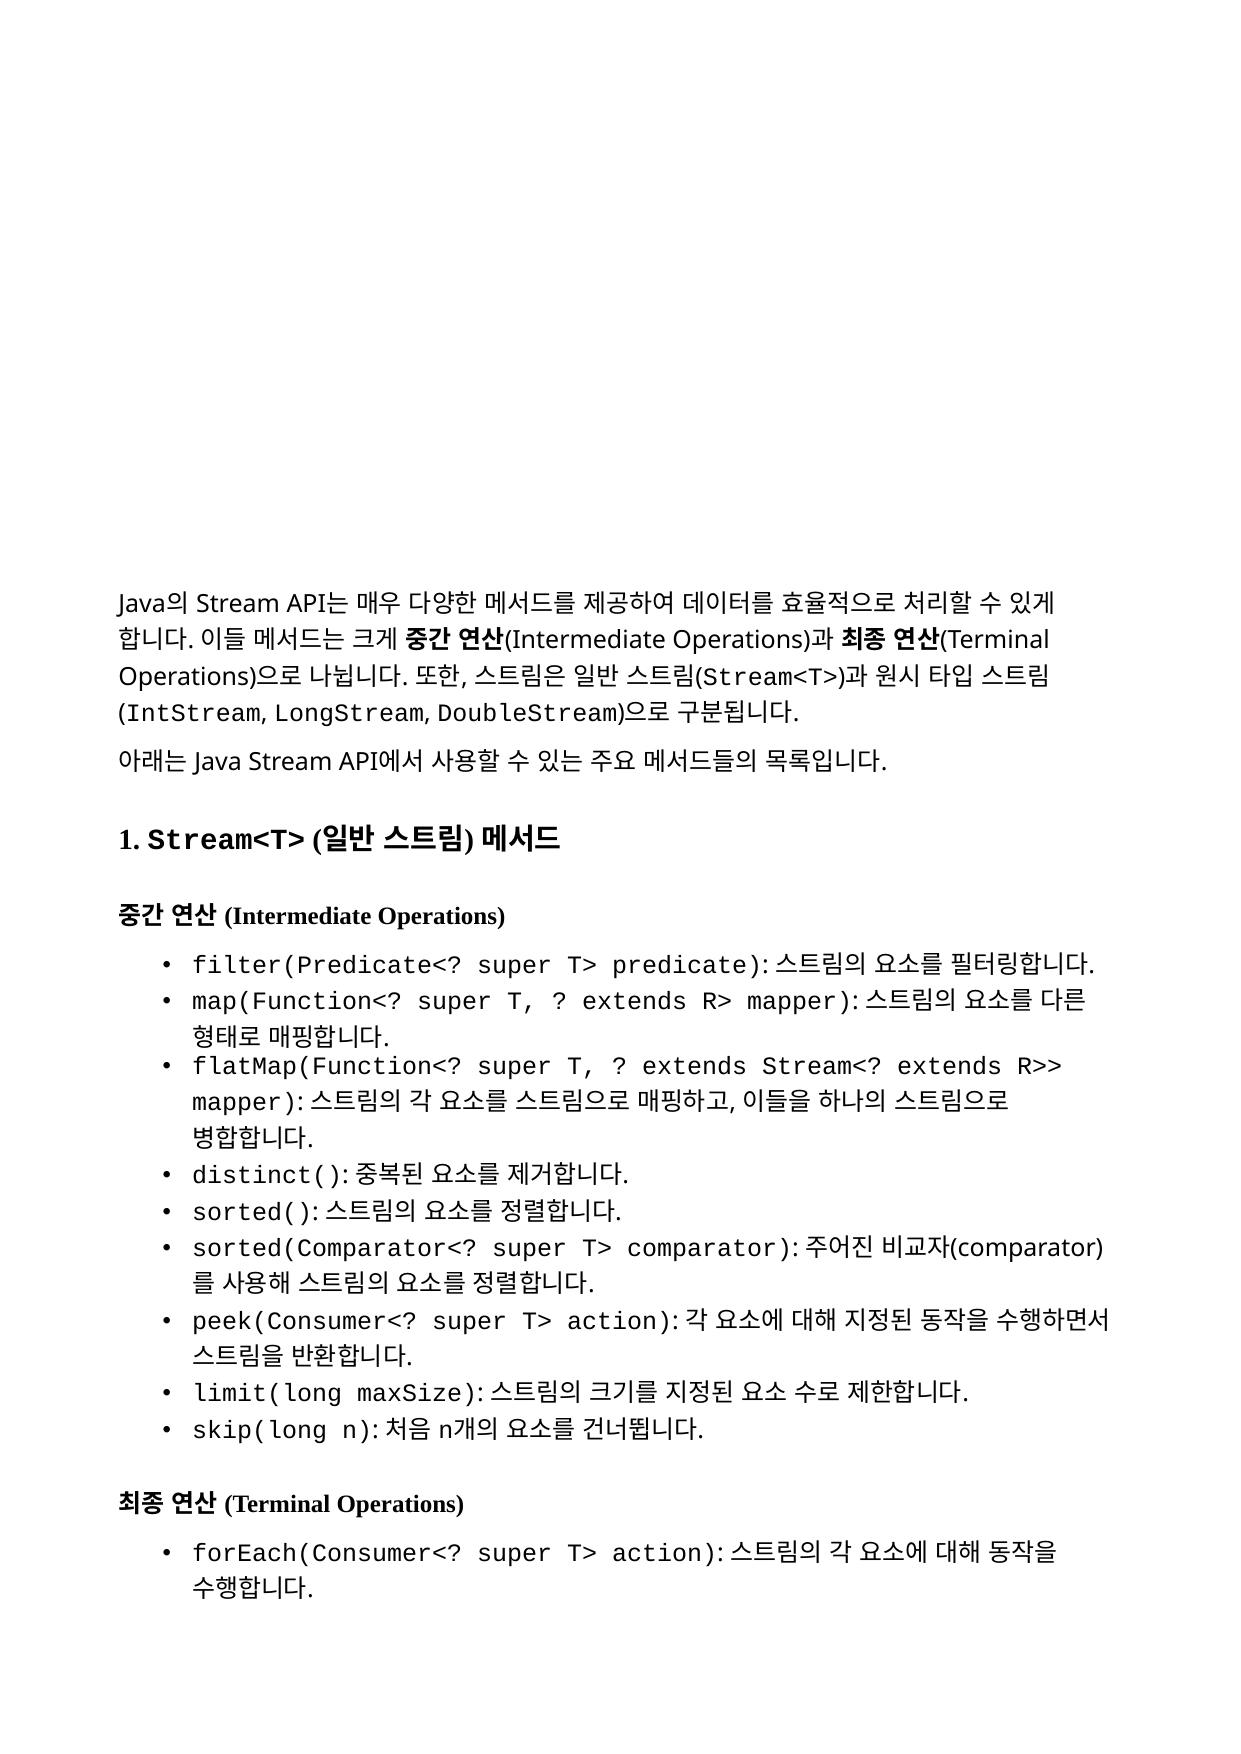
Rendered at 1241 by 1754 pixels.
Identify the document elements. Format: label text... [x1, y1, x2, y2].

subtitle 중간 연산 (Intermediate Operations) [118, 896, 1122, 932]
list sorted(): 스트림의 요소를 정렬합니다. [162, 1191, 1122, 1227]
list limit(long maxSize): 스트림의 크기를 지정된 요소 수로 제한합니다. [162, 1373, 1122, 1409]
list flatMap(Function<? super T, ? extends Stream<? extends R>> mapper): 스트림의 각 요소를 스트림으로 매핑하고, 이들을 하나의 스트림으로 병합합니다. [162, 1053, 1122, 1154]
subtitle 최종 연산 (Terminal Operations) [118, 1483, 1122, 1519]
text 아래는 Java Stream API에서 사용할 수 있는 주요 메서드들의 목록입니다. [118, 742, 1122, 778]
list peek(Consumer<? super T> action): 각 요소에 대해 지정된 동작을 수행하면서 스트림을 반환합니다. [162, 1300, 1122, 1373]
list filter(Predicate<? super T> predicate): 스트림의 요소를 필터링합니다. [162, 944, 1122, 981]
list map(Function<? super T, ? extends R> mapper): 스트림의 요소를 다른 형태로 매핑합니다. [162, 981, 1122, 1053]
text Java의 Stream API는 매우 다양한 메서드를 제공하여 데이터를 효율적으로 처리할 수 있게 합니다. 이들 메서드는 크게 중간 연산(Intermediate Operations)과 최종 연산(Terminal Operations)으로 나뉩니다. 또한, 스트림은 일반 스트림(Stream<T>)과 원시 타입 스트림(IntStream, LongStream, DoubleStream)으로 구분됩니다. [118, 584, 1122, 729]
list skip(long n): 처음 n개의 요소를 건너뜁니다. [162, 1409, 1122, 1446]
list forEach(Consumer<? super T> action): 스트림의 각 요소에 대해 동작을 수행합니다. [162, 1532, 1122, 1605]
subtitle 1. Stream<T> (일반 스트림) 메서드 [118, 815, 1122, 858]
list sorted(Comparator<? super T> comparator): 주어진 비교자(comparator)를 사용해 스트림의 요소를 정렬합니다. [162, 1227, 1122, 1300]
list distinct(): 중복된 요소를 제거합니다. [162, 1154, 1122, 1191]
